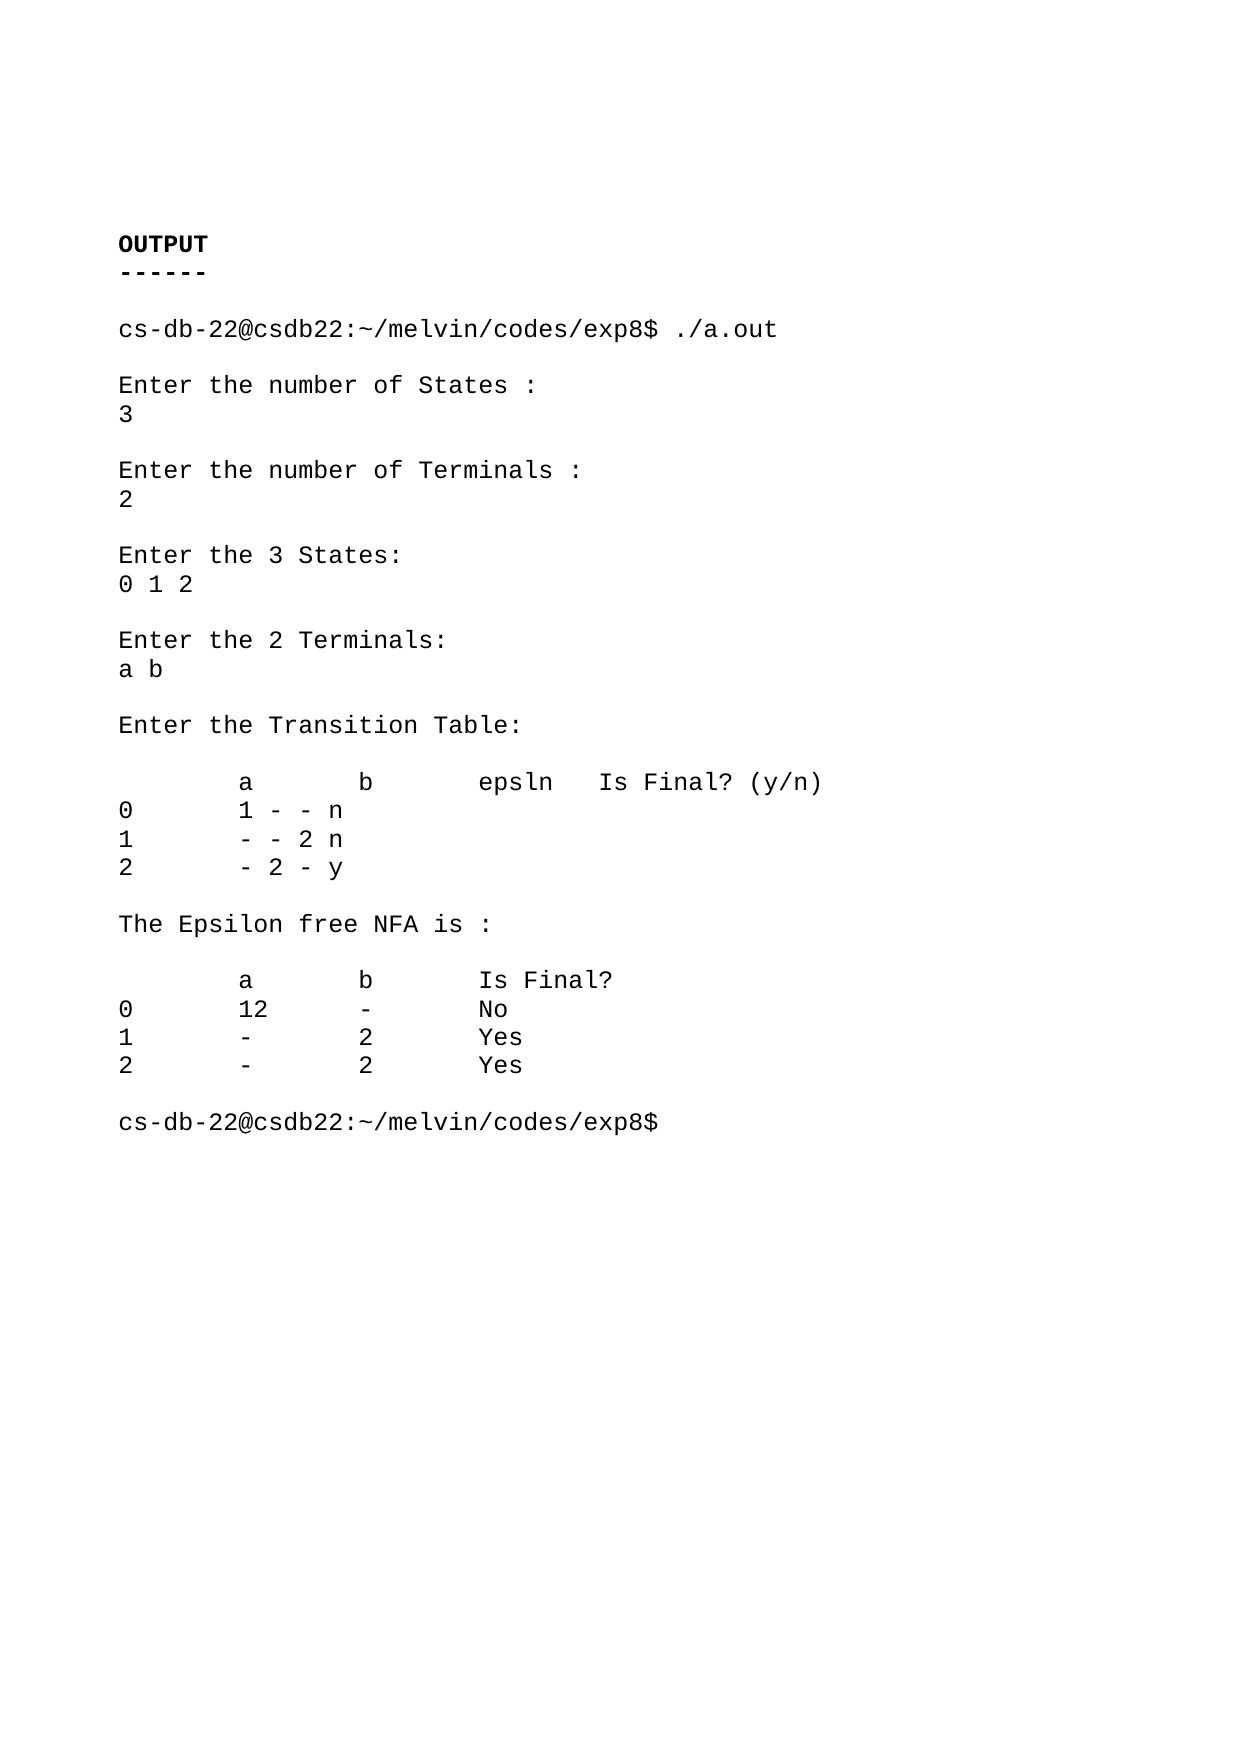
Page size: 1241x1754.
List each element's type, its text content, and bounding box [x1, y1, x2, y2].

text 0 12 - No [118, 996, 1122, 1025]
text OUTPUT [118, 231, 1122, 260]
text Enter the number of States : [118, 373, 1122, 401]
text 2 [118, 486, 1122, 515]
text 0 1 2 [118, 571, 1122, 600]
text ------ [118, 260, 1122, 288]
text a b epsln Is Final? (y/n) [118, 770, 1122, 798]
text a b Is Final? [118, 968, 1122, 996]
text cs-db-22@csdb22:~/melvin/codes/exp8$ [118, 1110, 1122, 1138]
text 2 - 2 - y [118, 855, 1122, 883]
text The Epsilon free NFA is : [118, 911, 1122, 940]
text 2 - 2 Yes [118, 1053, 1122, 1081]
text cs-db-22@csdb22:~/melvin/codes/exp8$ ./a.out [118, 316, 1122, 345]
text 1 - 2 Yes [118, 1025, 1122, 1053]
text Enter the number of Terminals : [118, 458, 1122, 486]
text Enter the 2 Terminals: [118, 628, 1122, 656]
text 1 - - 2 n [118, 826, 1122, 855]
text a b [118, 656, 1122, 685]
text Enter the Transition Table: [118, 713, 1122, 741]
text Enter the 3 States: [118, 543, 1122, 571]
text 0 1 - - n [118, 798, 1122, 826]
text 3 [118, 401, 1122, 430]
